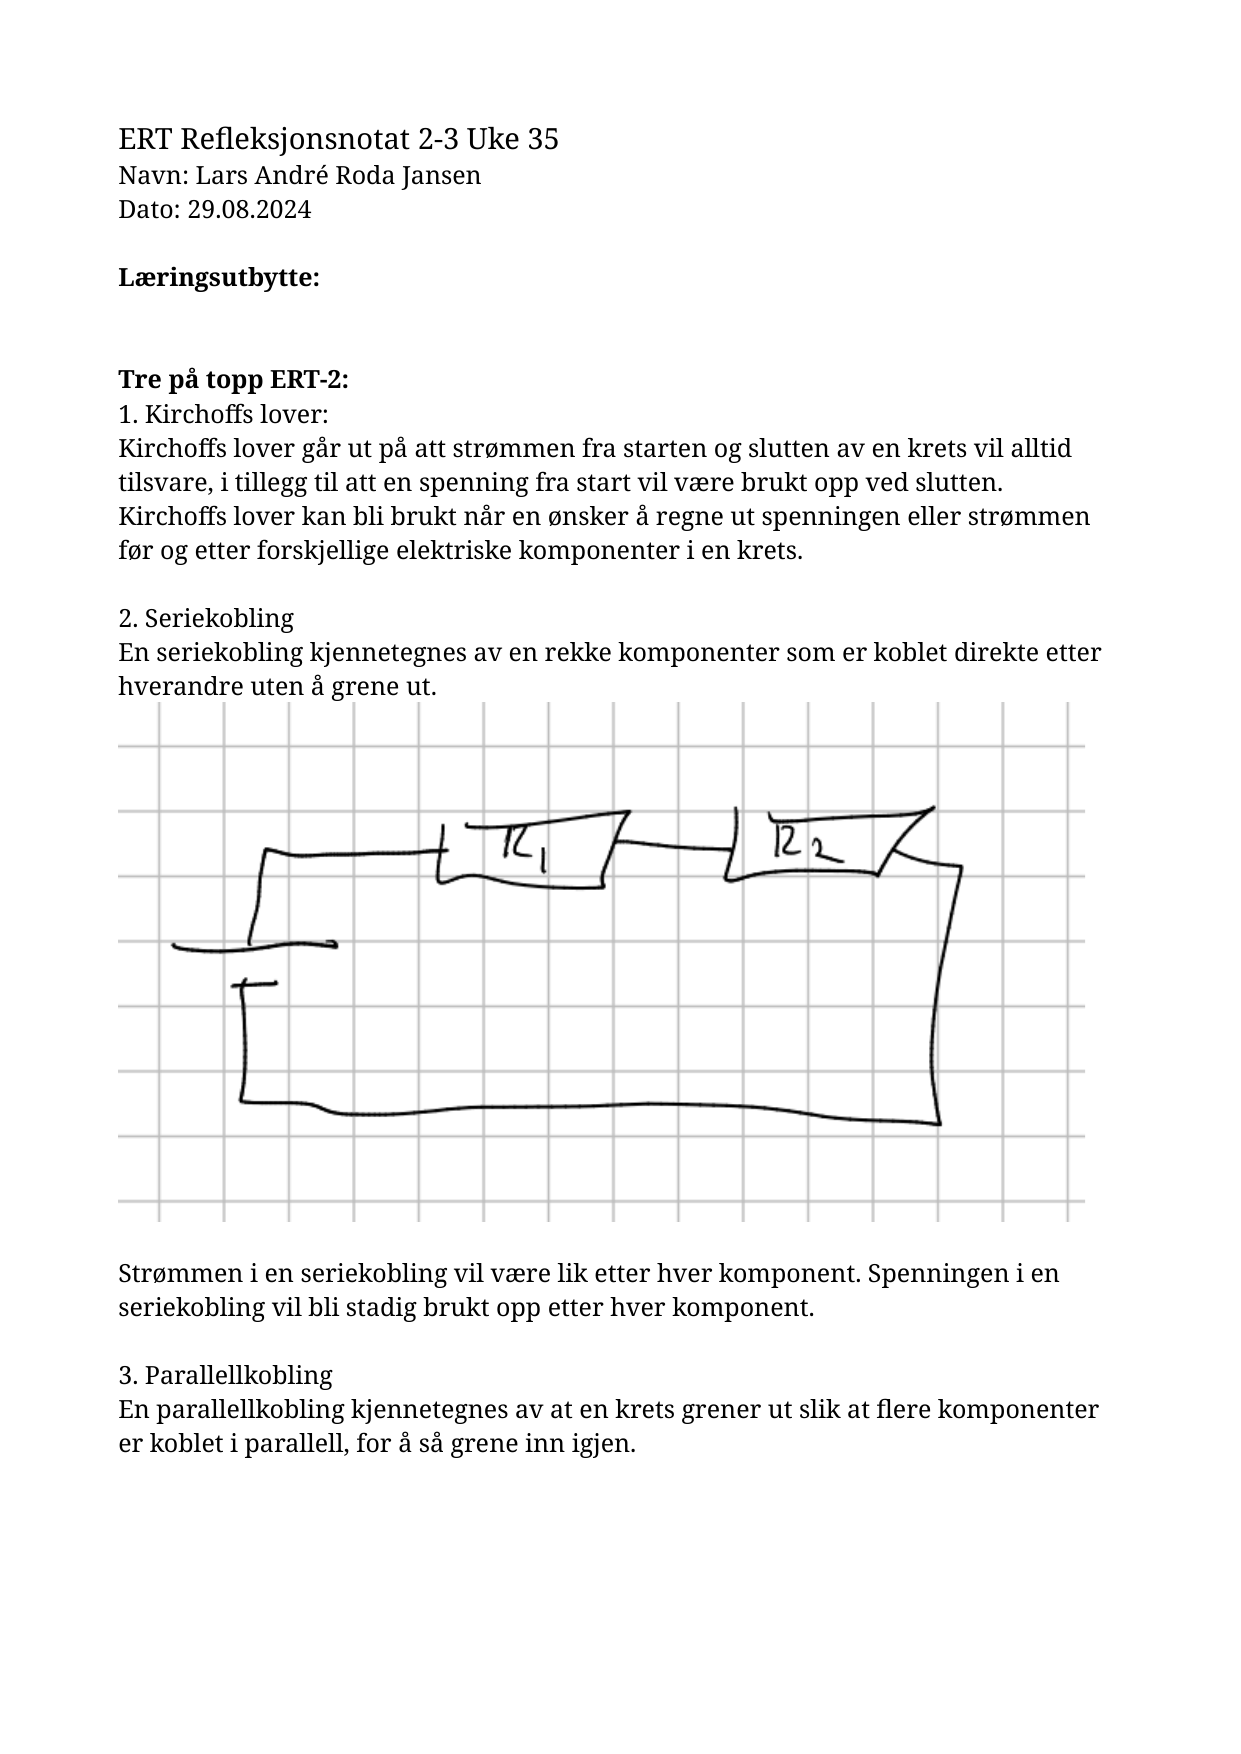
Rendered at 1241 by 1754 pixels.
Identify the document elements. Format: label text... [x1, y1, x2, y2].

text 3. Parallellkobling [118, 1358, 1122, 1392]
text Strømmen i en seriekobling vil være lik etter hver komponent. Spenningen i en seriekobling vil bli stadig brukt opp etter hver komponent. [118, 1256, 1122, 1324]
text 2. Seriekobling [118, 601, 1122, 635]
text En parallellkobling kjennetegnes av at en krets grener ut slik at flere komponenter er koblet i parallell, for å så grene inn igjen. [118, 1392, 1122, 1460]
text Navn: Lars André Roda Jansen [118, 158, 1122, 192]
text Læringsutbytte: [118, 260, 1122, 294]
text 1. Kirchoffs lover: [118, 396, 1122, 430]
text Dato: 29.08.2024 [118, 192, 1122, 226]
text ERT Refleksjonsnotat 2-3 Uke 35 [118, 118, 1122, 158]
text Kirchoffs lover kan bli brukt når en ønsker å regne ut spenningen eller strømmen før og etter forskjellige elektriske komponenter i en krets. [118, 498, 1122, 567]
text Kirchoffs lover går ut på att strømmen fra starten og slutten av en krets vil alltid tilsvare, i tillegg til att en spenning fra start vil være brukt opp ved slutten. [118, 430, 1122, 498]
text En seriekobling kjennetegnes av en rekke komponenter som er koblet direkte etter hverandre uten å grene ut. [118, 635, 1122, 703]
picture [118, 702, 1086, 1222]
text Tre på topp ERT-2: [118, 362, 1122, 396]
